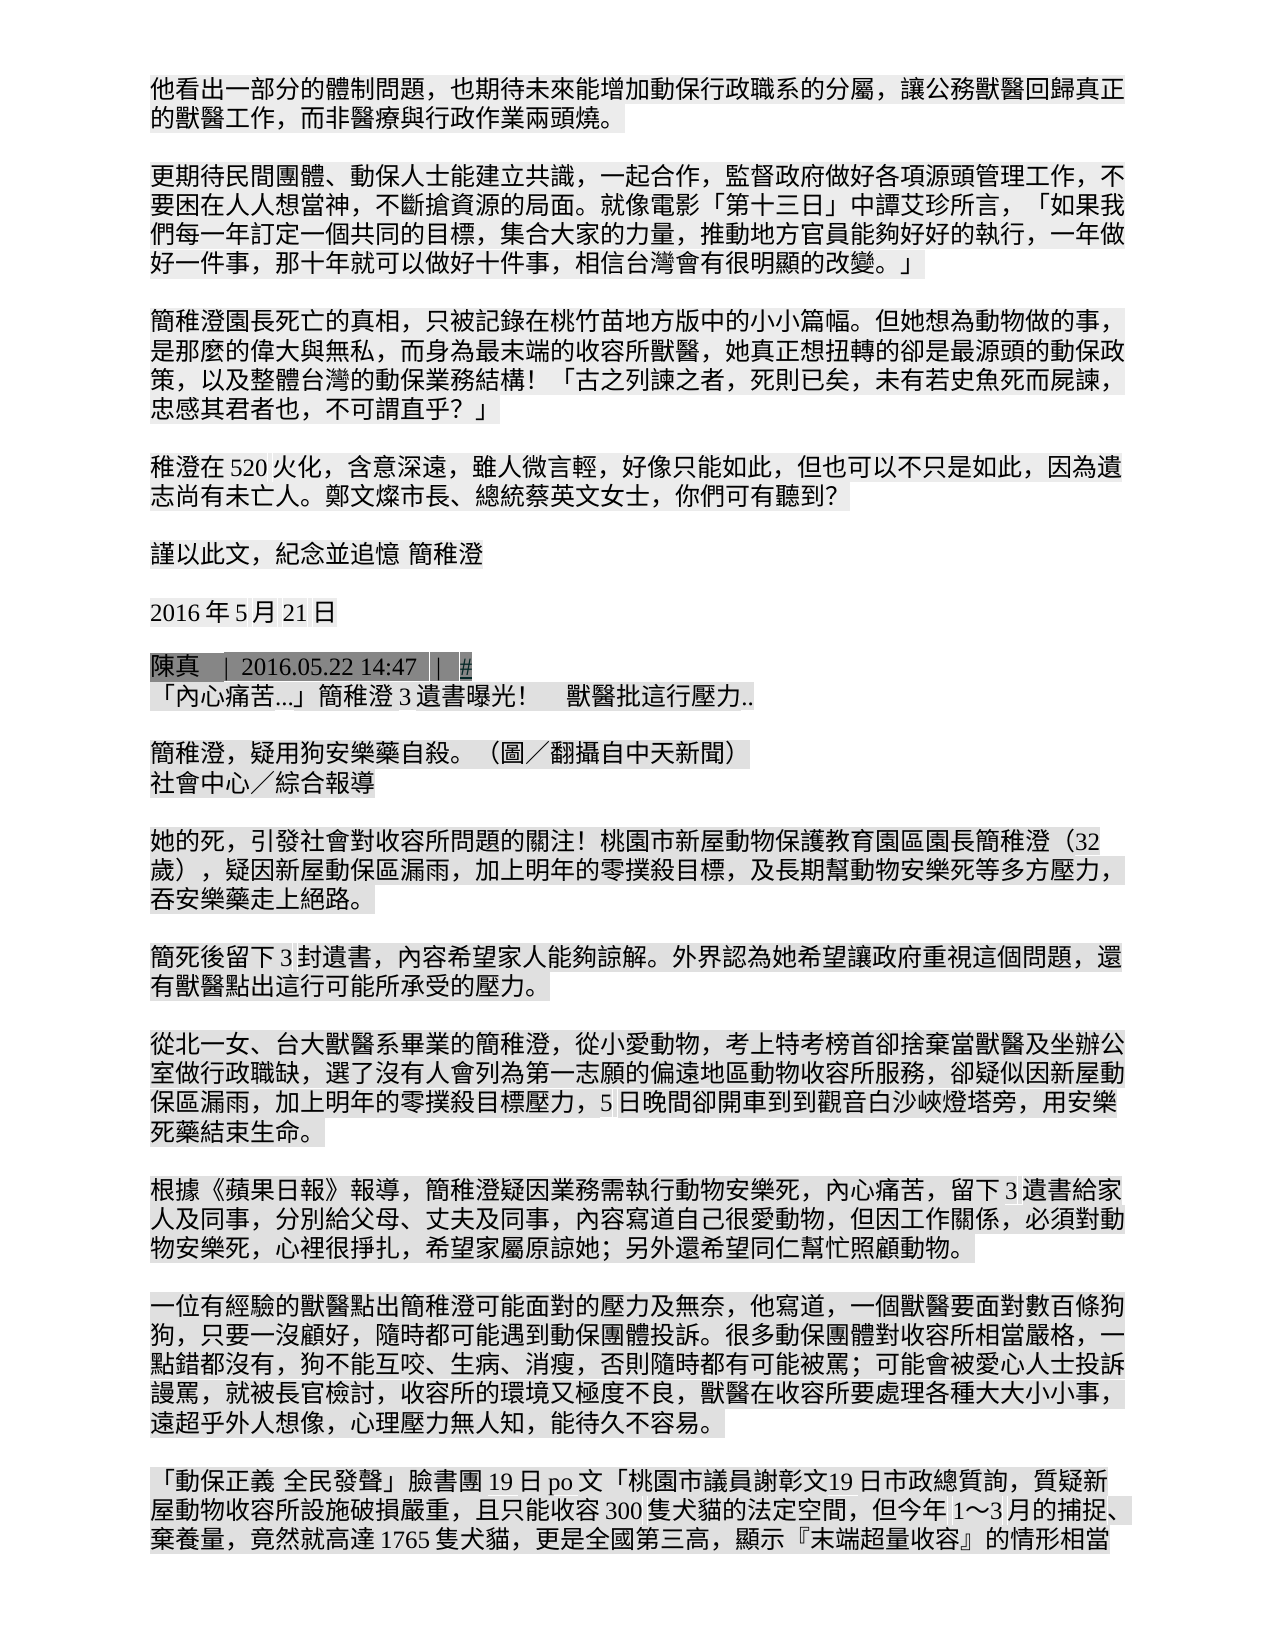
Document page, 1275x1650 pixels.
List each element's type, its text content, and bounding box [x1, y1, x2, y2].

text 陳真 | 2016.05.22 14:47 | # [150, 652, 1125, 682]
text 獸醫在動保所孤獨奮戰..女動保園長自殺遺願 她揭出真相 生活中心／綜合報導 ETTODAY 桃園新屋動保教育園區園長簡稚澄，疑因新屋動保區漏雨，加上明年的零撲殺目標，及長期幫動物安樂死等多方壓力，吞安樂藥身亡，引起許多人重視。 桃市推廣動物保護協會理事劉盈如21日下午po「不良的體制，會殺人」一文吸引5千多人轉貼，她指出，簡稚澄之死，動保處三緘其口，直到報導出來，遺願才曝光。 「不良的體制，會殺人」全文如下： 2014年4月4日，桃園市推廣動物保護協會的前任執行長鄧巧玲，因長期推動收容所改革開放，積勞成疾過世。她生前做的最後一件事，是呼籲桃園市政府重視安樂死緩執行所造成的收容所爆量狀況，並勇敢承攬下安樂死業務，只求能讓狗貓好好的走最後那段路。 當時，園長簡稚澄和她一起規劃了安樂死作業流程，兩個天真又善良的人，每週五不論晴雨，默默牽著安樂名單上的狗，到草地上吹風、曬太陽、一口口餵牠們吃著肉條，再抱牠們上手術檯（人道安樂），只因為一顆「不想違背初衷」的心－－想對牠們好，不論用甚麼方式、身在甚麼樣的崗位。 兩年後，2016年5月5日，園長簡稚澄吞下管制藥品身亡，家人選擇在5月20日蔡英文總統就職的這天為她出殯。當我得知消息時，震驚、痛苦、憤怒…太多情緒蜂擁而來，對她的死因，動保處三緘其口。親近的同事、朋友，因為害怕影響家屬心情，只能保持沉默。直到中時記者報導簡園長死後留有「死諫」遺書，才讓園長的遺願得以曝光。 遺書內容提到「希望這件事能被世人看到，選擇用狗安樂死的方法，是要凸顯現有台灣動保結構的問題。末端的資源、人力不足，源頭管制工作無法做好，流浪狗到了最下游的收容所都是苦難。」 部分親近者表示，「自從嘉義事件（民雄收容所轉送犬隻到私人狗場，運送途中42犬遭悶死、咬死）後，行政業務量確實大增」，道出園長的疲憊，以及對制度與結構無力轉圜的無奈。 猶記得4月1日，我們還在動保處開會討論收容所爆量問題，你提到希望能做到「精確捕捉、棄養收費、總量管制」，以降低動物入所數量，但下情始終無法上達，體制顢頇到完全推不動。 而對於最讓人頭痛的「高達5成以上的棄養量」，我們也一起說好了，從此不再讓政客美化收容所、美化零安樂死政策！不能再讓棄養人丟狗丟的心安理得，毫無包袱！ 由民間團體在外施壓市府，要求撥出資源百分百落實源頭的寵物登記與家犬絕育，唯有源頭減量，才能真正化解末端收容所的超收壓力，進而提升照護品質，讓你可以真正做一個醫病救傷的獸醫師，而不是困在大量的行政作業中，甚至讓你每每望著一隻隻被棄養到收容所，根本明顯遭受長期虐待的狗貓，妳想裁罰飼主為牠們伸冤，卻始終沒轍 ( 現行動保法限制，對於寵物未登記及不當飼養情形，不能即刻裁罰，必須先行勸導)。 那天我們還討論到最近民眾大量通報捕捉剪耳的TNR狗貓，礙於研考會要求，及「市容查報系統」規定3天內必須處理掉民眾的捕犬陳情，於是管制隊員就算不情願，也只能先抓再說，但收容所已經擠爆了，每天狗咬狗。 這些話仍言猶在耳，我心中盤算著要如何讓真相浮現，沒有配套及友善環境支持下的TNR政策，就像沒有管好源頭就要貿然實施的零安樂死政策一樣，受苦的都是動物、與最愛動物的那些人。 義工也同步開始記錄收容所屋舍破舊、漏雨、狗咬狗的事實與證據。但我卻不知道原來你心中正另有盤算，你打算用你這輩子最後僅有、最寶貴的命一條，你竟打算死諫。 天真、善良、一股傻勁、永遠不會拒絕別人、也不敢要求別人，你什麼事都自己來，最後這件事你也決定要自己來。說好的一起努力呢？你在體制內、我們在體制外，還有收容所義工們的後盾，我以為都說好了，原來是我太天真，而你還是一貫的傻勁。 你想傾盡你的所有，去吐訴這制度的缺憾，包含行政體系的不支持，立法的不周延，甚至是政治、動保、民粹等各項勢力的角力與拉扯，造成資源分散，讓身在最末端、最卑微的收容所獸醫，用七年時間窮盡一切後，最後只能以死明志。 你其實不是自殺的，你是被不良的體制謀殺。 但你知道嗎，這個訊息卻差點被掩蓋，如果沒有中時記者追根究底的精神，你的離世極可能又在政治操弄下，無聲、無息……。甚至還被某市議員消費為是被激進的動保人士所害，於是新聞走向逐步被引導為是動保界贊成與反對安樂死之爭，桃園市政府也順勢落得輕鬆，完全忘了應確實檢討源頭管理不力的原因，與業務人力、動保預算分配的不合理與闕漏之處。如果政治再這麼繼續玩下去，那麼你的死，巧玲的死，那些動物們的死，也就真的更不值了！ 台南大學行政管理系吳宗憲老師在得知你死訊後，凌晨在臉書撰文「在殞落了一位年輕獸醫師之後」，文中呼籲中央政府盡速通過立法，讓動物保護組織提升位階，才能增加人力規劃。至於地方政府也必須提供更多資源，而不是任由獸醫師在收容所孤獨地奮戰。感謝他看出一部分的體制問題，也期待未來能增加動保行政職系的分屬，讓公務獸醫回歸真正的獸醫工作，而非醫療與行政作業兩頭燒。 更期待民間團體、動保人士能建立共識，一起合作，監督政府做好各項源頭管理工作，不要困在人人想當神，不斷搶資源的局面。就像電影「第十三日」中譚艾珍所言，「如果我們每一年訂定一個共同的目標，集合大家的力量，推動地方官員能夠好好的執行，一年做好一件事，那十年就可以做好十件事，相信台灣會有很明顯的改變。」 簡稚澄園長死亡的真相，只被記錄在桃竹苗地方版中的小小篇幅。但她想為動物做的事，是那麼的偉大與無私，而身為最末端的收容所獸醫，她真正想扭轉的卻是最源頭的動保政策，以及整體台灣的動保業務結構！「古之列諫之者，死則已矣，未有若史魚死而屍諫，忠感其君者也，不可謂直乎？」 稚澄在520火化，含意深遠，雖人微言輕，好像只能如此，但也可以不只是如此，因為遺志尚有未亡人。鄭文燦市長、總統蔡英文女士，你們可有聽到？ 謹以此文，紀念並追憶 簡稚澄 2016年5月21日 [150, 75, 1125, 627]
text 「內心痛苦...」簡稚澄3遺書曝光！ 獸醫批這行壓力.. 簡稚澄，疑用狗安樂藥自殺。（圖／翻攝自中天新聞） 社會中心／綜合報導 她的死，引發社會對收容所問題的關注！桃園市新屋動物保護教育園區園長簡稚澄（32歲），疑因新屋動保區漏雨，加上明年的零撲殺目標，及長期幫動物安樂死等多方壓力，吞安樂藥走上絕路。 簡死後留下3封遺書，內容希望家人能夠諒解。外界認為她希望讓政府重視這個問題，還有獸醫點出這行可能所承受的壓力。 從北一女、台大獸醫系畢業的簡稚澄，從小愛動物，考上特考榜首卻捨棄當獸醫及坐辦公室做行政職缺，選了沒有人會列為第一志願的偏遠地區動物收容所服務，卻疑似因新屋動保區漏雨，加上明年的零撲殺目標壓力，5日晚間卻開車到到觀音白沙峽燈塔旁，用安樂死藥結束生命。 根據《蘋果日報》報導，簡稚澄疑因業務需執行動物安樂死，內心痛苦，留下3遺書給家人及同事，分別給父母、丈夫及同事，內容寫道自己很愛動物，但因工作關係，必須對動物安樂死，心裡很掙扎，希望家屬原諒她；另外還希望同仁幫忙照顧動物。 一位有經驗的獸醫點出簡稚澄可能面對的壓力及無奈，他寫道，一個獸醫要面對數百條狗狗，只要一沒顧好，隨時都可能遇到動保團體投訴。很多動保團體對收容所相當嚴格，一點錯都沒有，狗不能互咬、生病、消瘦，否則隨時都有可能被罵；可能會被愛心人士投訴謾罵，就被長官檢討，收容所的環境又極度不良，獸醫在收容所要處理各種大大小小事，遠超乎外人想像，心理壓力無人知，能待久不容易。 「動保正義 全民發聲」臉書團19日po文「桃園市議員謝彰文‬19日市政總質詢，質疑新屋動物收容所設施破損嚴重，且只能收容300隻犬貓的法定空間，但今年1～3月的捕捉、棄養量，竟然就高達1765隻犬貓，更是全國第三高，顯示『末端超量收容』的情形相當嚴重，『源頭管理』也大有問題！」 文中指出「目前收容欄舍破爛、積水，極易孳生病菌，影響收容動物的健康，且欄舍內動物過多，互相推擠、緊迫，也造成犬舍內不斷發生狗咬狗、動物傷亡的情形，不僅工作人員疲於應付，更是讓認養民眾望之卻步。議員直指這是市府帶頭違反動保法！」 針對超量收容，謝彰文議員提醒鄭文燦‬市長，切莫忘記自己曾說過要「杜絕濫捕」的動保政見。況且桃園市升格後，已將過去清潔隊抓狗的陋習，回歸動保處統籌，並設立新的動物管制隊負責。既然如此，更應該要做好與民眾的溝通，輔以絕育、教育宣導、動物行為諮詢等配套方式，來降低民眾的棄養量，增進對犬貓行為的了解，盡量避免不必要的人犬衝突和捕捉。 [150, 682, 1125, 1554]
